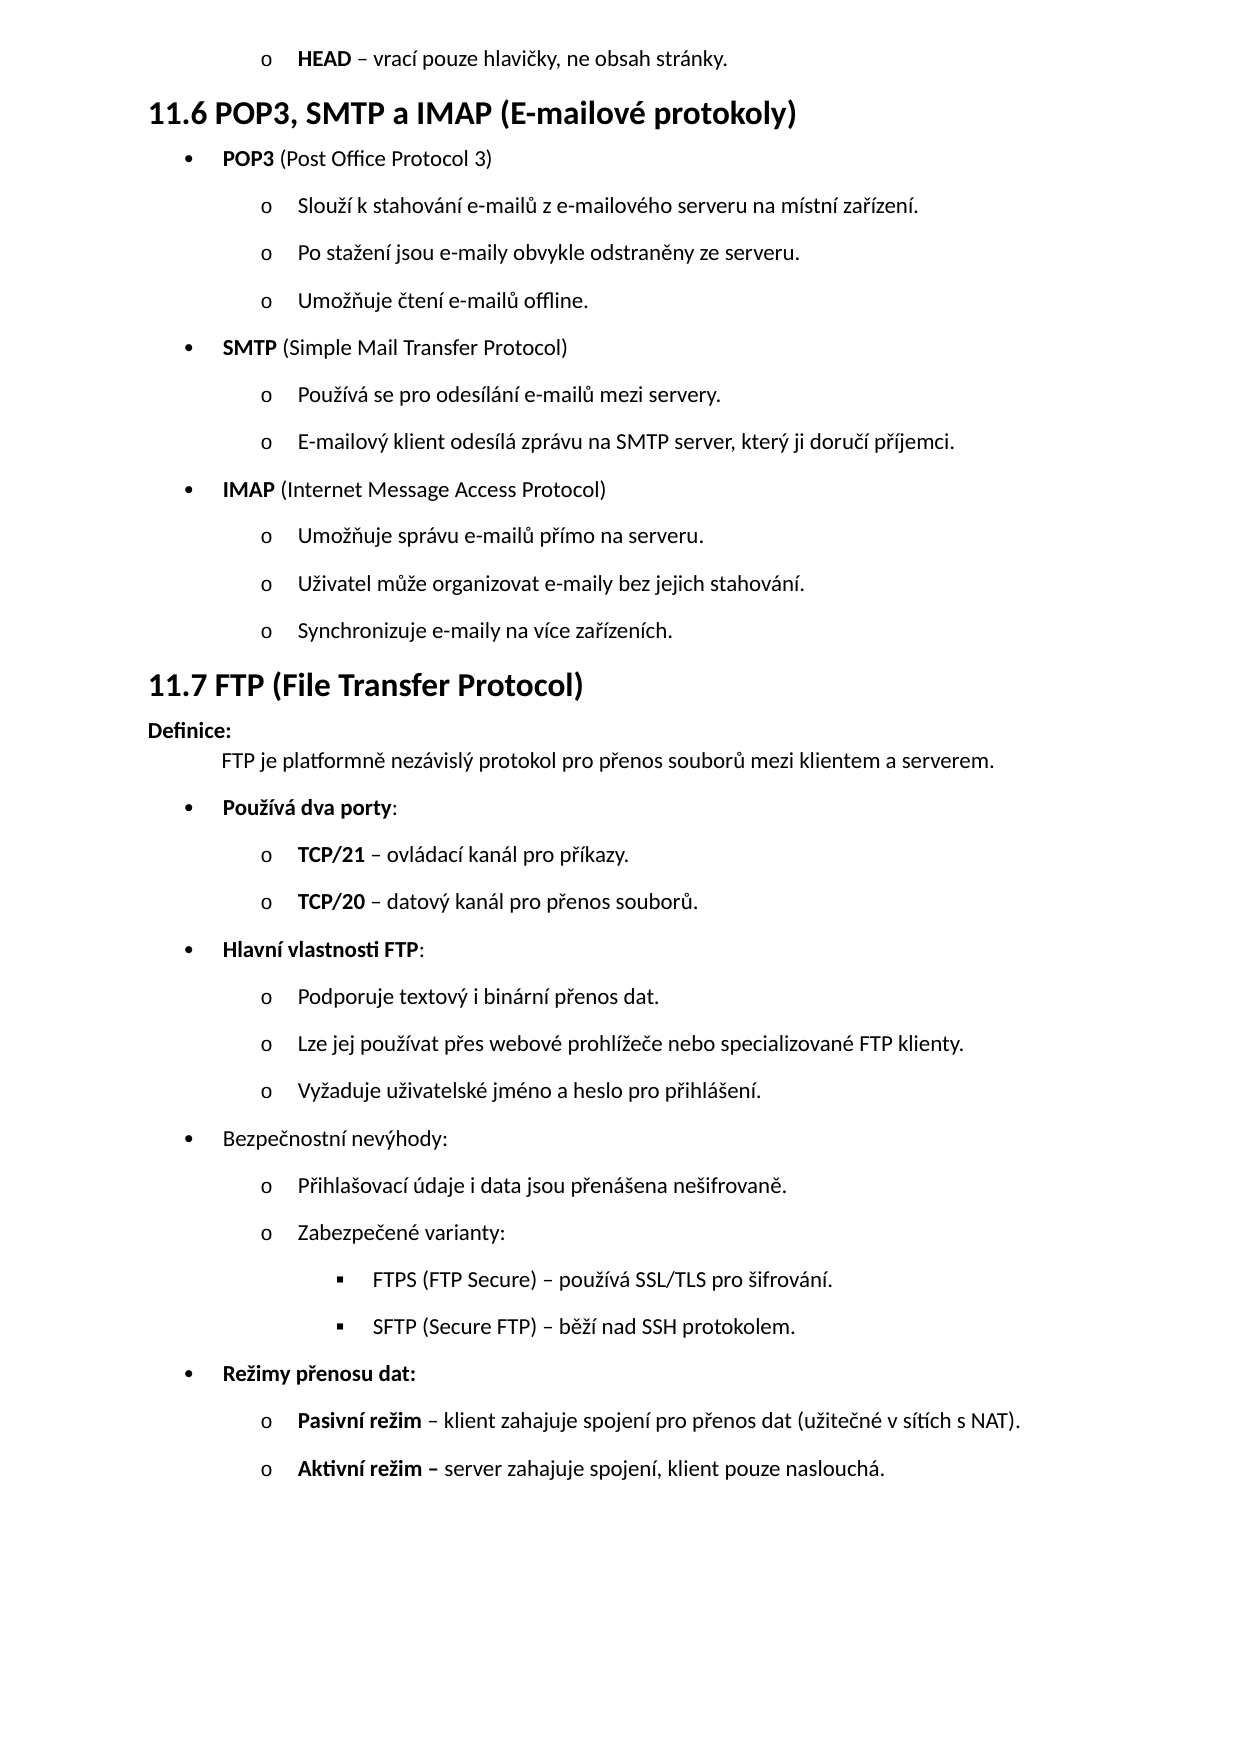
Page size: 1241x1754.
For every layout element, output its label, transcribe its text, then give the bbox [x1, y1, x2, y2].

list SFTP (Secure FTP) – běží nad SSH protokolem. [335, 1312, 1093, 1341]
subtitle 11.6 POP3, SMTP a IMAP (E-mailové protokoly) [148, 92, 1093, 132]
list POP3 (Post Office Protocol 3) [185, 144, 1093, 172]
list Přihlašovací údaje i data jsou přenášena nešifrovaně. [260, 1171, 1093, 1199]
list Vyžaduje uživatelské jméno a heslo pro přihlášení. [260, 1077, 1093, 1105]
list Zabezpečené varianty: [260, 1218, 1093, 1247]
subtitle 11.7 FTP (File Transfer Protocol) [148, 664, 1093, 704]
list TCP/21 – ovládací kanál pro příkazy. [260, 840, 1093, 869]
list Umožňuje čtení e-mailů offline. [260, 286, 1093, 314]
list Používá dva porty: [185, 793, 1093, 821]
list IMAP (Internet Message Access Protocol) [185, 475, 1093, 503]
list Podporuje textový i binární přenos dat. [260, 982, 1093, 1010]
list HEAD – vrací pouze hlavičky, ne obsah stránky. [260, 44, 1093, 73]
list Aktivní režim – server zahajuje spojení, klient pouze naslouchá. [260, 1454, 1093, 1482]
list Hlavní vlastnosti FTP: [185, 935, 1093, 963]
list Pasivní režim – klient zahajuje spojení pro přenos dat (užitečné v sítích s NAT). [260, 1406, 1093, 1435]
text Definice: FTP je platformně nezávislý protokol pro přenos souborů mezi klientem a serverem. [148, 716, 1093, 774]
list Lze jej používat přes webové prohlížeče nebo specializované FTP klienty. [260, 1029, 1093, 1058]
list E-mailový klient odesílá zprávu na SMTP server, který ji doručí příjemci. [260, 427, 1093, 456]
list Slouží k stahování e-mailů z e-mailového serveru na místní zařízení. [260, 191, 1093, 219]
list Po stažení jsou e-maily obvykle odstraněny ze serveru. [260, 238, 1093, 267]
list Používá se pro odesílání e-mailů mezi servery. [260, 380, 1093, 408]
list FTPS (FTP Secure) – používá SSL/TLS pro šifrování. [335, 1266, 1093, 1294]
list Uživatel může organizovat e-maily bez jejich stahování. [260, 569, 1093, 598]
list TCP/20 – datový kanál pro přenos souborů. [260, 887, 1093, 916]
list SMTP (Simple Mail Transfer Protocol) [185, 333, 1093, 361]
list Režimy přenosu dat: [185, 1359, 1093, 1387]
list Bezpečnostní nevýhody: [185, 1124, 1093, 1152]
list Synchronizuje e-maily na více zařízeních. [260, 616, 1093, 645]
list Umožňuje správu e-mailů přímo na serveru. [260, 522, 1093, 550]
